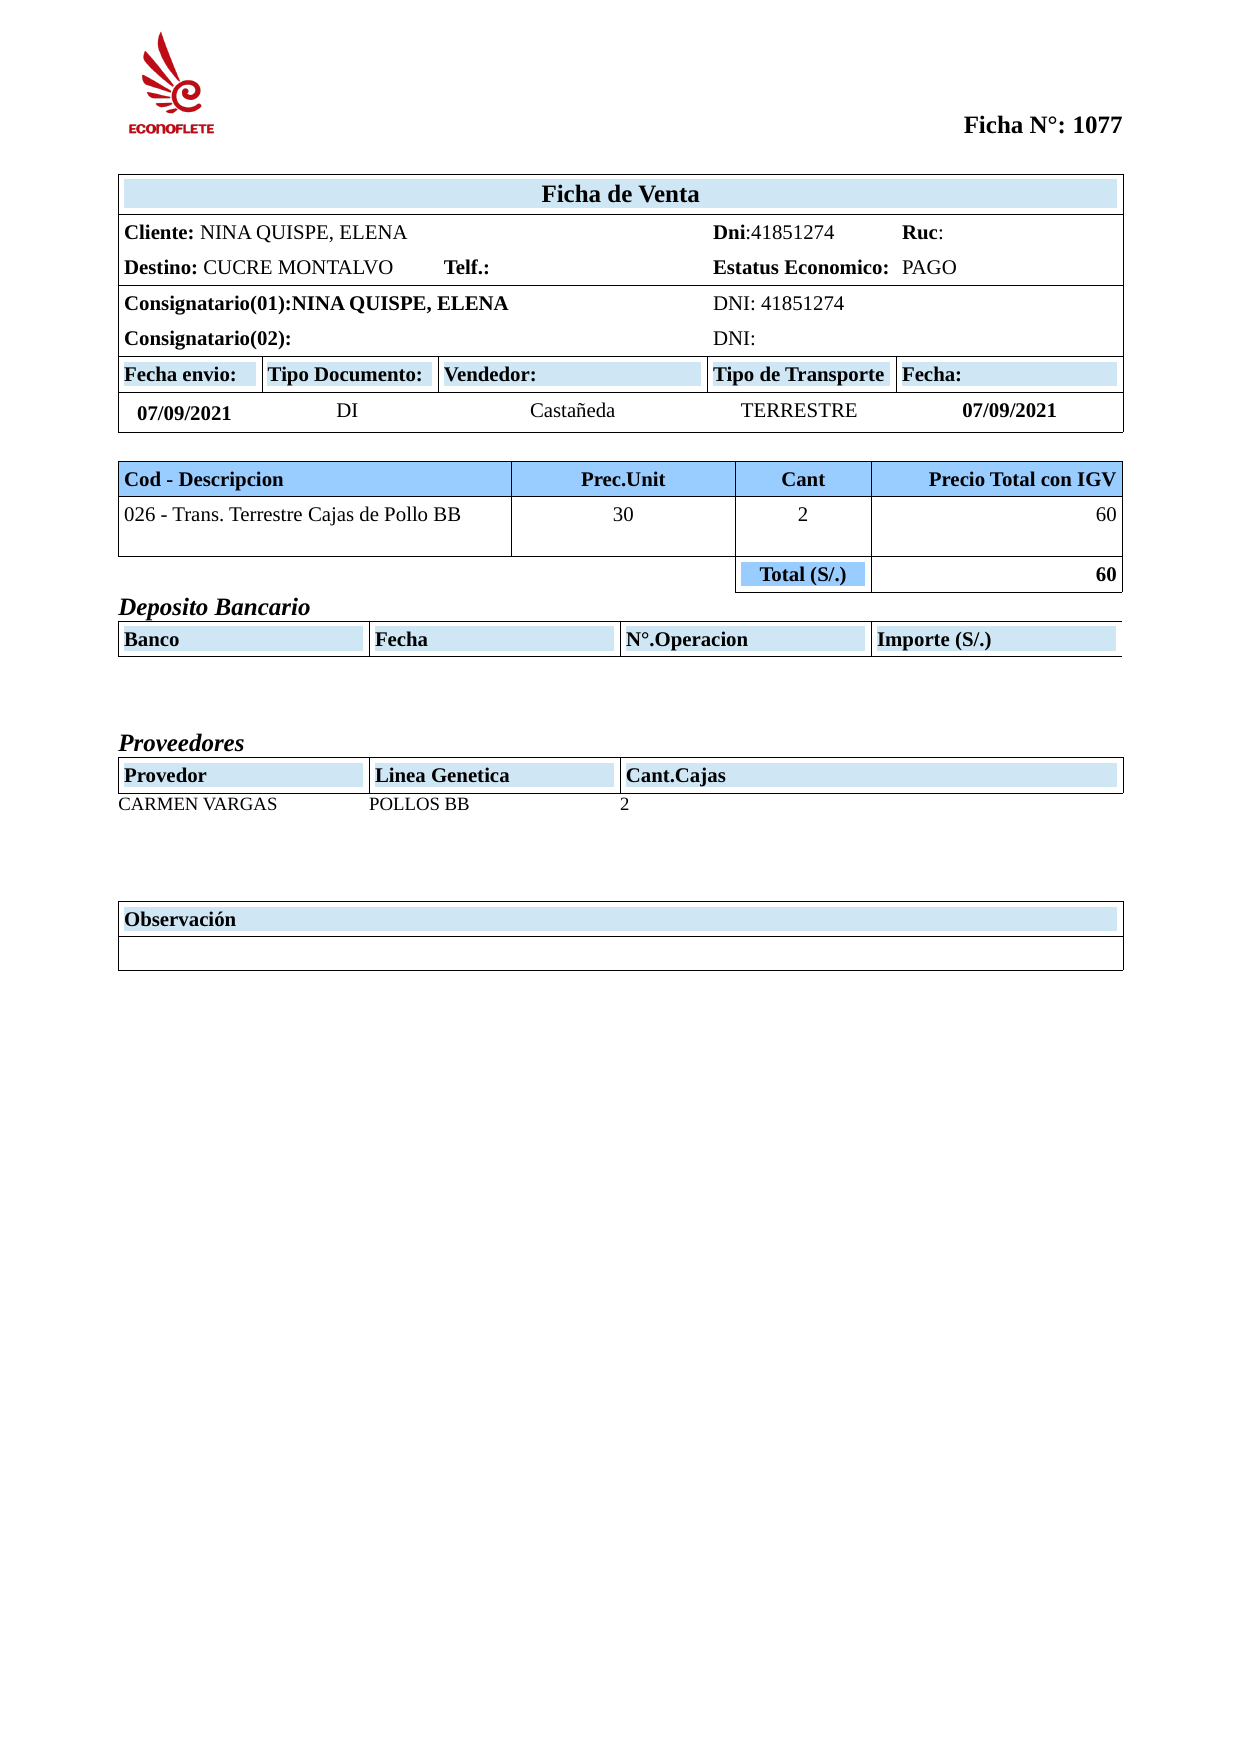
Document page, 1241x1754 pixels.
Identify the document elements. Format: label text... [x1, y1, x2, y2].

table_cell [369, 657, 620, 680]
text Deposito Bancario [118, 592, 1122, 621]
table_header Importe (S/.) [872, 622, 1122, 656]
table_header Cant [736, 462, 871, 496]
table_cell [369, 858, 620, 879]
table_cell DNI: 41851274 [707, 286, 1123, 321]
table_cell [620, 680, 871, 704]
table_cell Tipo de Transporte [708, 357, 896, 392]
table_cell [118, 836, 369, 858]
table_cell Fecha: [897, 357, 1123, 392]
table_cell DNI: [707, 321, 1123, 356]
table_cell [620, 858, 1123, 879]
table_cell [620, 836, 1123, 858]
table_cell 07/09/2021 [896, 393, 1123, 432]
table_cell Tipo Documento: [263, 357, 438, 392]
table_cell [369, 836, 620, 858]
table_cell Cliente: NINA QUISPE, ELENA [119, 215, 707, 249]
table_cell Telf.: [438, 249, 707, 285]
table_cell Estatus Economico: [707, 249, 896, 285]
table_cell CARMEN VARGAS [118, 794, 369, 814]
table_cell [620, 879, 1123, 901]
table_cell Consignatario(01):NINA QUISPE, ELENA [119, 286, 707, 321]
table_cell [118, 657, 369, 680]
table_header Cant.Cajas [621, 758, 1123, 793]
table_cell [369, 705, 620, 728]
table_cell 2 [736, 497, 871, 556]
table_cell Castañeda [438, 393, 707, 432]
table_header Provedor [119, 758, 369, 793]
table_header Cod - Descripcion [119, 462, 511, 496]
table_cell [118, 557, 511, 592]
table_cell [620, 815, 1123, 836]
table_cell [118, 879, 369, 901]
table_cell 2 [620, 794, 1123, 814]
table_header N°.Operacion [621, 622, 871, 656]
table_cell Vendedor: [439, 357, 707, 392]
table_cell Ruc: [896, 215, 1123, 249]
table_cell 07/09/2021 [119, 393, 262, 432]
table_cell Consignatario(02): [119, 321, 707, 356]
table_cell Destino: CUCRE MONTALVO [119, 249, 438, 285]
table_cell [871, 705, 1122, 728]
table_cell PAGO [896, 249, 1123, 285]
table_cell [118, 815, 369, 836]
table_header Prec.Unit [512, 462, 735, 496]
table_header Observación [119, 902, 1123, 936]
table_cell 60 [872, 497, 1122, 556]
table_cell [620, 657, 871, 680]
table_cell 026 - Trans. Terrestre Cajas de Pollo BB [119, 497, 511, 556]
table_cell [620, 705, 871, 728]
table_cell TERRESTRE [707, 393, 896, 432]
table_cell POLLOS BB [369, 794, 620, 814]
table_cell [369, 815, 620, 836]
table_cell [118, 680, 369, 704]
table_cell [511, 557, 735, 592]
picture [118, 31, 225, 134]
table_header Fecha [370, 622, 620, 656]
table_header Ficha de Venta [119, 175, 1123, 214]
text Proveedores [118, 728, 1122, 757]
table_header Linea Genetica [370, 758, 620, 793]
table_cell Total (S/.) [736, 557, 871, 592]
table_cell [369, 879, 620, 901]
table_cell Dni:41851274 [707, 215, 896, 249]
table_cell DI [262, 393, 438, 432]
table_cell [871, 657, 1122, 680]
table_cell [118, 858, 369, 879]
table_cell Fecha envio: [119, 357, 262, 392]
table_cell 30 [512, 497, 735, 556]
table_header Banco [119, 622, 369, 656]
table_header Precio Total con IGV [872, 462, 1122, 496]
table_cell [871, 680, 1122, 704]
table_cell [369, 680, 620, 704]
table_cell 60 [872, 557, 1122, 592]
table_cell [119, 937, 1123, 969]
table_cell [118, 705, 369, 728]
